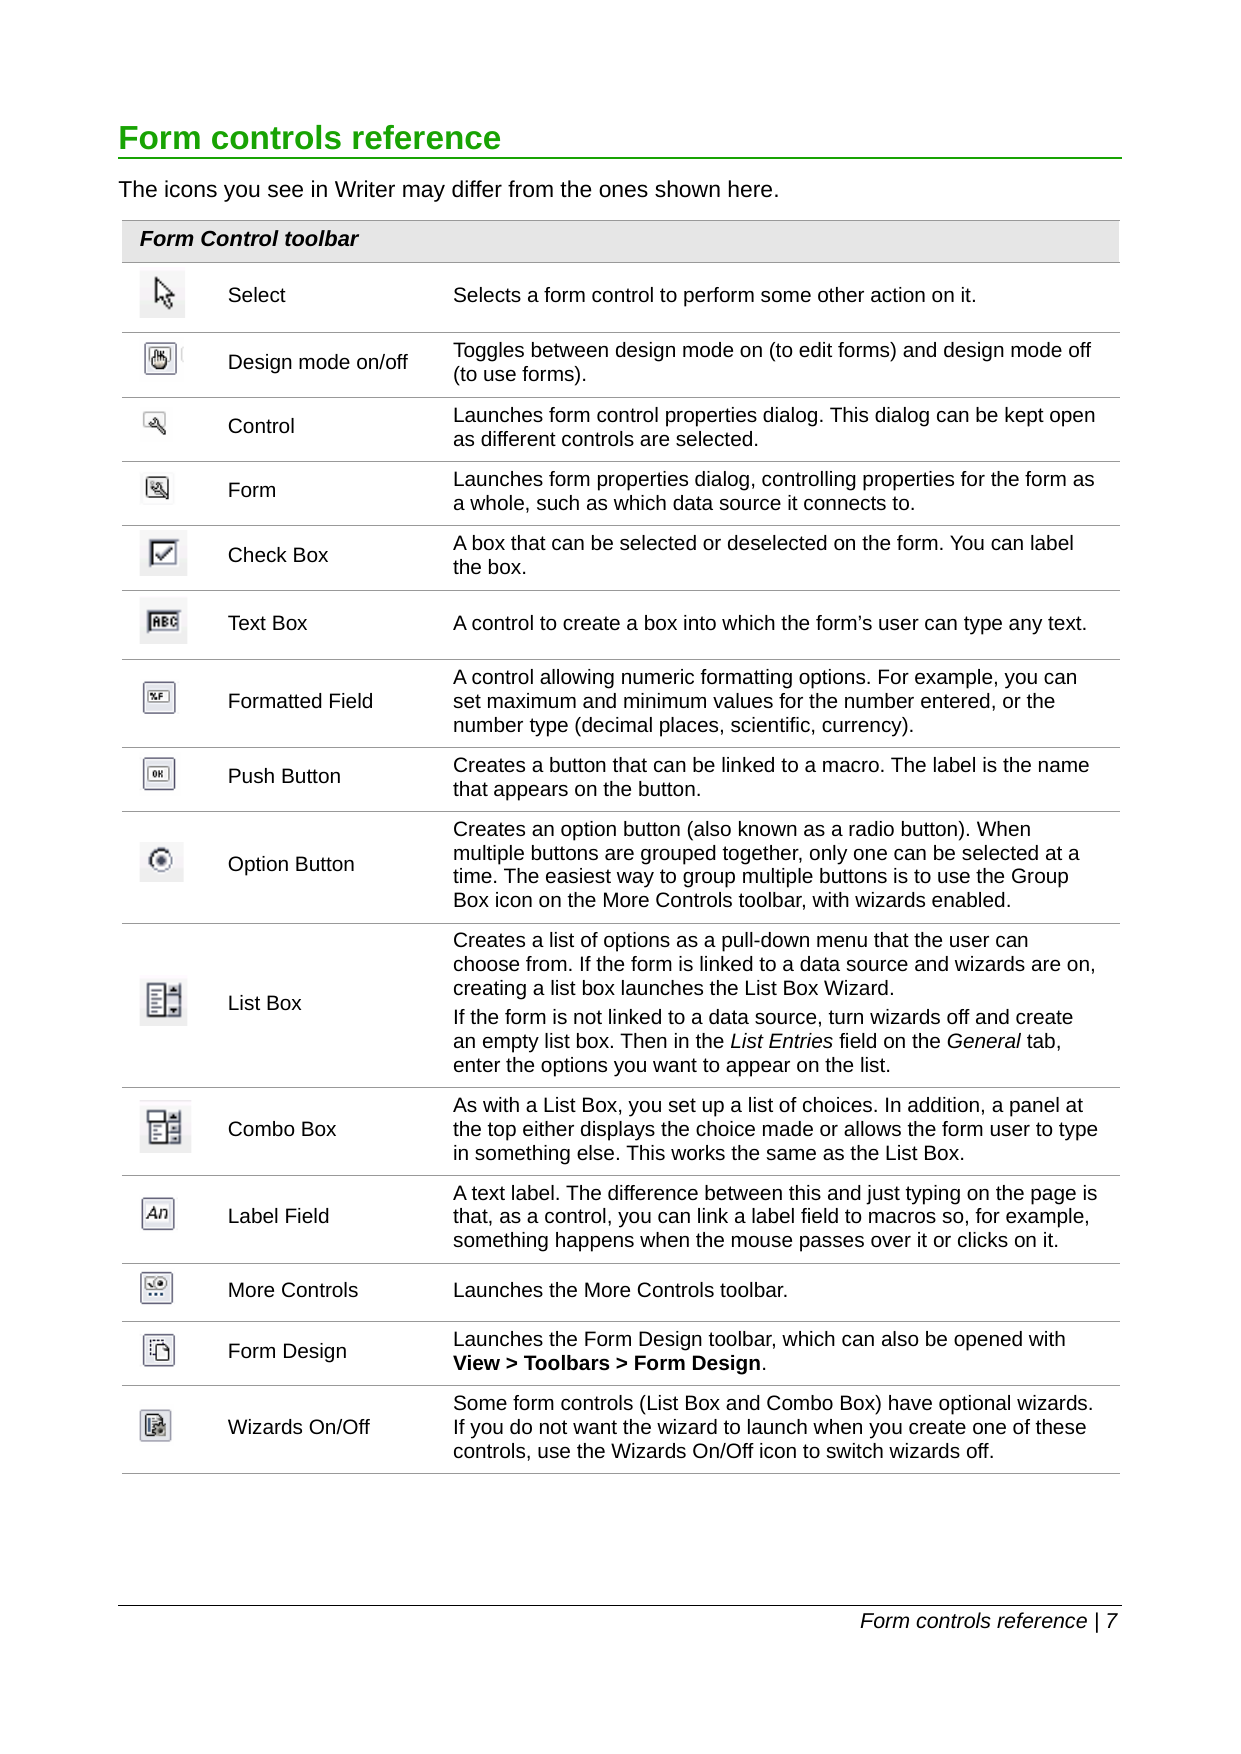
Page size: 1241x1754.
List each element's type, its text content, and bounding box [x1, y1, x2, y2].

table_cell Option Button [210, 812, 435, 922]
table_cell Some form controls (List Box and Combo Box) have optional wizards. If you do not want the wizard to launch when you create one of these controls, use the Wizards On/Off icon to switch wizards off. [435, 1386, 1119, 1473]
table_header [435, 221, 1119, 262]
table_cell [122, 1088, 210, 1174]
table_cell [122, 812, 210, 922]
picture [139, 752, 181, 796]
table_cell Formatted Field [210, 660, 435, 747]
table_header Form Control toolbar [122, 221, 435, 262]
table_cell A text label. The difference between this and just typing on the page is that, as a control, you can link a label field to macros so, for example, something happens when the mouse passes over it or clicks on it. [435, 1176, 1119, 1262]
picture [139, 1268, 176, 1307]
picture [139, 842, 184, 882]
picture [139, 471, 176, 505]
picture [139, 975, 188, 1026]
table_cell Form [210, 462, 435, 524]
table_cell Creates an option button (also known as a radio button). When multiple buttons are grouped together, only one can be selected at a time. The easiest way to group multiple buttons is to use the Group Box icon on the More Controls toolbar, with wizards enabled. [435, 812, 1119, 922]
table_cell Creates a list of options as a pull-down menu that the user can choose from. If the form is linked to a data source and wizards are on, creating a list box launches the List Box Wizard. If the form is not linked to a data source, turn wizards off and create an empty list box. Then in the List Entries field on the General tab, enter the options you want to appear on the list. [435, 924, 1119, 1087]
table_cell Label Field [210, 1176, 435, 1262]
table_cell A box that can be selected or deselected on the form. You can label the box. [435, 526, 1119, 590]
picture [139, 1404, 174, 1446]
table_cell Form Design [210, 1322, 435, 1385]
picture [139, 596, 188, 644]
table_cell [122, 398, 210, 461]
table_cell Control [210, 398, 435, 461]
table_cell Check Box [210, 526, 435, 590]
table_cell [122, 1322, 210, 1385]
table_cell [122, 263, 210, 332]
table_cell Wizards On/Off [210, 1386, 435, 1473]
table_cell Selects a form control to perform some other action on it. [435, 263, 1119, 332]
table_cell As with a List Box, you set up a list of choices. In addition, a panel at the top either displays the choice made or allows the form user to type in something else. This works the same as the List Box. [435, 1088, 1119, 1174]
picture [139, 1195, 178, 1233]
table_cell [122, 748, 210, 811]
table_cell Select [210, 263, 435, 332]
subtitle Form controls reference [118, 118, 1122, 157]
table_cell Launches the Form Design toolbar, which can also be opened with View > Toolbars > Form Design. [435, 1322, 1119, 1385]
table_cell Push Button [210, 748, 435, 811]
picture [139, 337, 184, 382]
picture [139, 1100, 192, 1153]
picture [139, 407, 173, 442]
table_cell [122, 526, 210, 590]
table_cell [122, 660, 210, 747]
table_cell A control to create a box into which the form’s user can type any text. [435, 591, 1119, 659]
picture [139, 267, 185, 318]
table_cell [122, 1386, 210, 1473]
table_cell [122, 1176, 210, 1262]
table_cell Toggles between design mode on (to edit forms) and design mode off (to use forms). [435, 333, 1119, 397]
table_cell Launches form control properties dialog. This dialog can be kept open as different controls are selected. [435, 398, 1119, 461]
table_cell [122, 591, 210, 659]
table_cell Text Box [210, 591, 435, 659]
table_cell [122, 1264, 210, 1321]
picture [139, 530, 188, 576]
table_cell List Box [210, 924, 435, 1087]
table_cell More Controls [210, 1264, 435, 1321]
table_cell Launches the More Controls toolbar. [435, 1264, 1119, 1321]
table_cell [122, 924, 210, 1087]
table_cell A control allowing numeric formatting options. For example, you can set maximum and minimum values for the number entered, or the number type (decimal places, scientific, currency). [435, 660, 1119, 747]
picture [139, 1330, 179, 1368]
text The icons you see in Writer may differ from the ones shown here. [118, 176, 1122, 203]
table_cell Design mode on/off [210, 333, 435, 397]
table_cell Combo Box [210, 1088, 435, 1174]
table_cell [122, 462, 210, 524]
picture [139, 679, 180, 718]
table_cell [122, 333, 210, 397]
table_cell Creates a button that can be linked to a macro. The label is the name that appears on the button. [435, 748, 1119, 811]
table_cell Launches form properties dialog, controlling properties for the form as a whole, such as which data source it connects to. [435, 462, 1119, 524]
